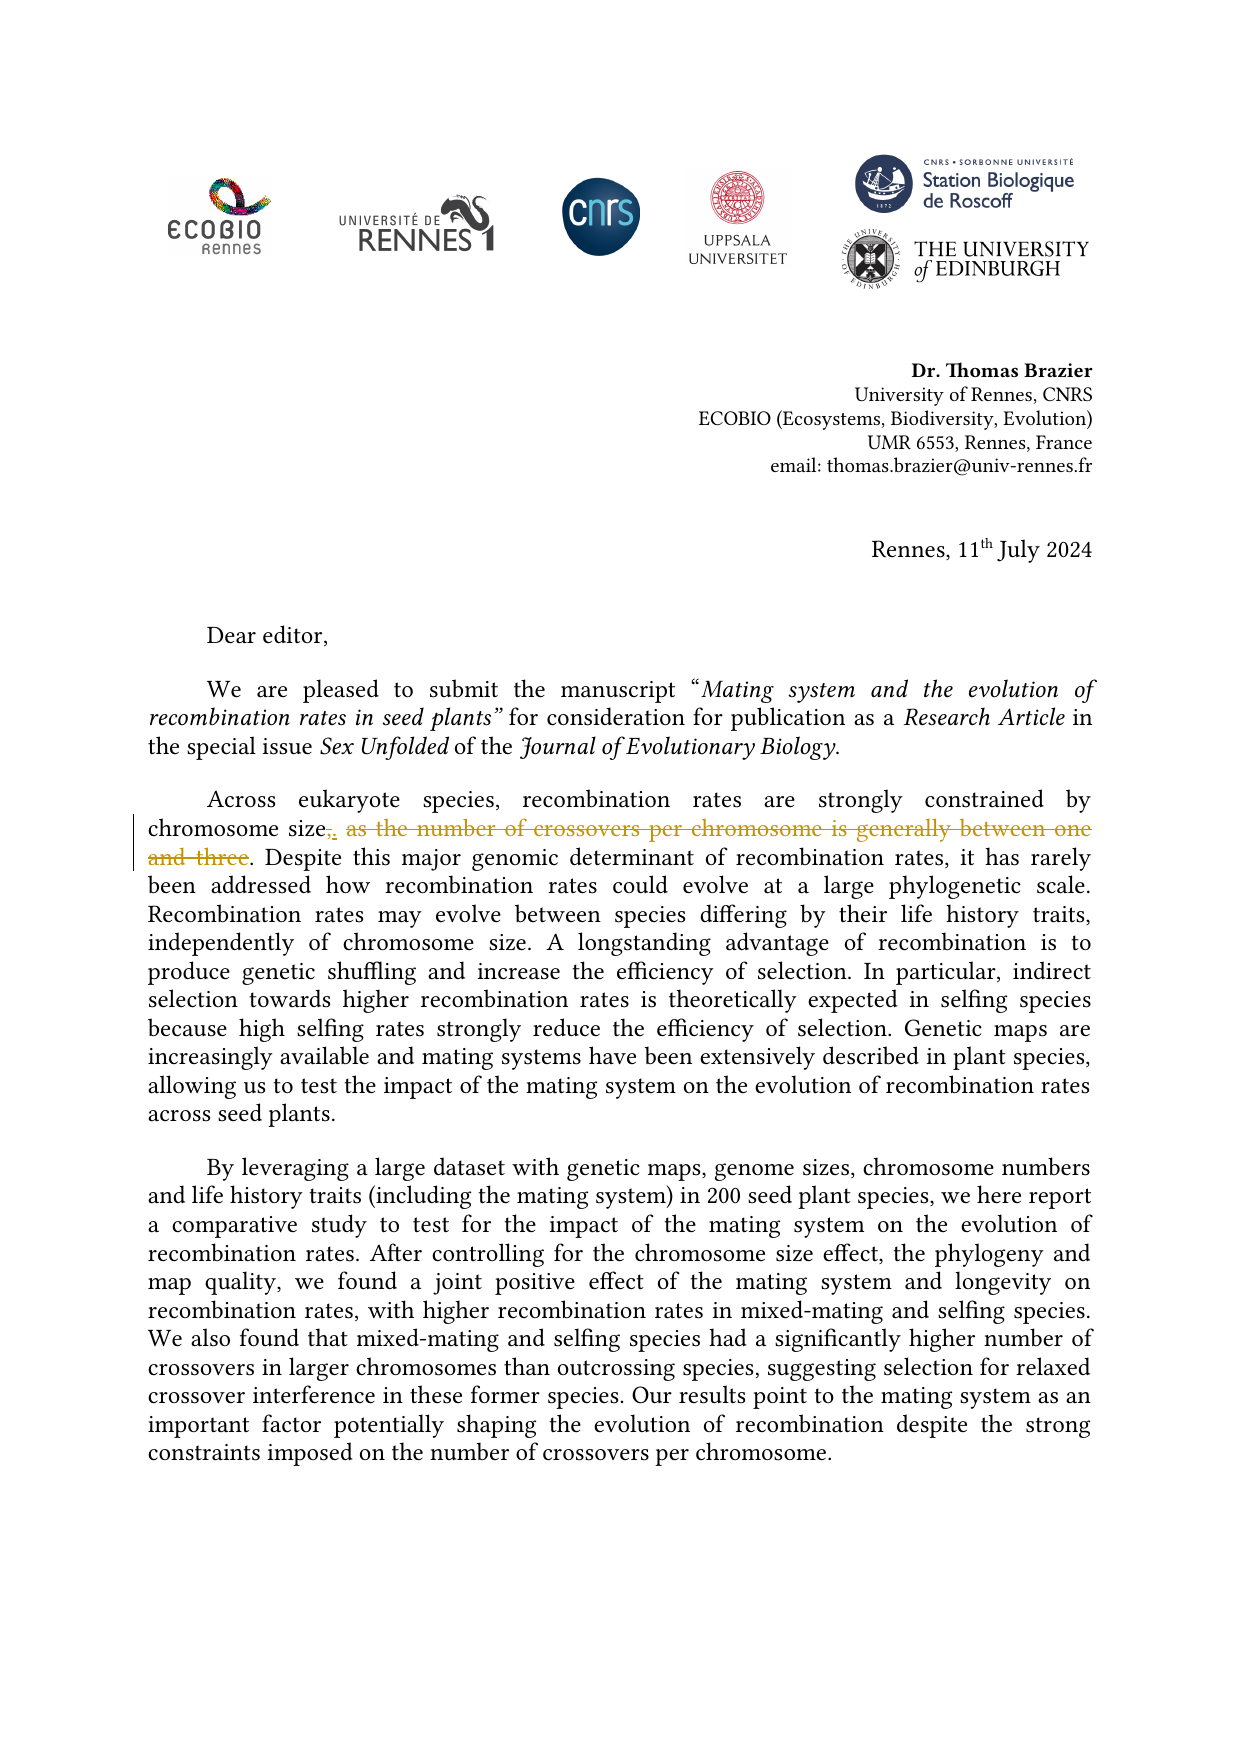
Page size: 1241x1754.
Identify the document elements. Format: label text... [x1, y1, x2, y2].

text Dear editor, [148, 621, 1093, 650]
text email: thomas.brazier@univ-rennes.fr [162, 454, 1093, 478]
picture [841, 229, 1089, 289]
text UMR 6553, Rennes, France [162, 430, 1093, 454]
text Across eukaryote species, recombination rates are strongly constrained by chromosome size. . Despite this major genomic determinant of recombination rates, it has rarely been addressed how recombination rates could evolve at a large phylogenetic scale. Recombination rates may evolve between species differing by their life history traits, independently of chromosome size. A longstanding advantage of recombination is to produce genetic shuffling and increase the efficiency of selection. In particular, indirect selection towards higher recombination rates is theoretically expected in selfing species because high selfing rates strongly reduce the efficiency of selection. Genetic maps are increasingly available and mating systems have been extensively described in plant species, allowing us to test the impact of the mating system on the evolution of recombination rates across seed plants. [148, 786, 1093, 1128]
picture [685, 167, 791, 268]
picture [561, 177, 640, 256]
text We are pleased to submit the manuscript “Mating system and the evolution of recombination rates in seed plants” for consideration for publication as a Research Article in the special issue Sex Unfolded of the Journal of Evolutionary Biology. [148, 675, 1093, 761]
text ECOBIO (Ecosystems, Biodiversity, Evolution) [162, 407, 1093, 430]
picture [318, 173, 515, 273]
text Rennes, 11th July 2024 [148, 535, 1093, 563]
text By leveraging a large dataset with genetic maps, genome sizes, chromosome numbers and life history traits (including the mating system) in 200 seed plant species, we here report a comparative study to test for the impact of the mating system on the evolution of recombination rates. After controlling for the chromosome size effect, the phylogeny and map quality, we found a joint positive effect of the mating system and longevity on recombination rates, with higher recombination rates in mixed-mating and selfing species. We also found that mixed-mating and selfing species had a significantly higher number of crossovers in larger chromosomes than outcrossing species, suggesting selection for relaxed crossover interference in these former species. Our results point to the mating system as an important factor potentially shaping the evolution of recombination despite the strong constraints imposed on the number of crossovers per chromosome. [148, 1153, 1093, 1467]
picture [852, 147, 1083, 223]
text Dr. Thomas Brazier [162, 359, 1093, 383]
picture [167, 177, 272, 255]
text University of Rennes, CNRS [162, 383, 1093, 407]
